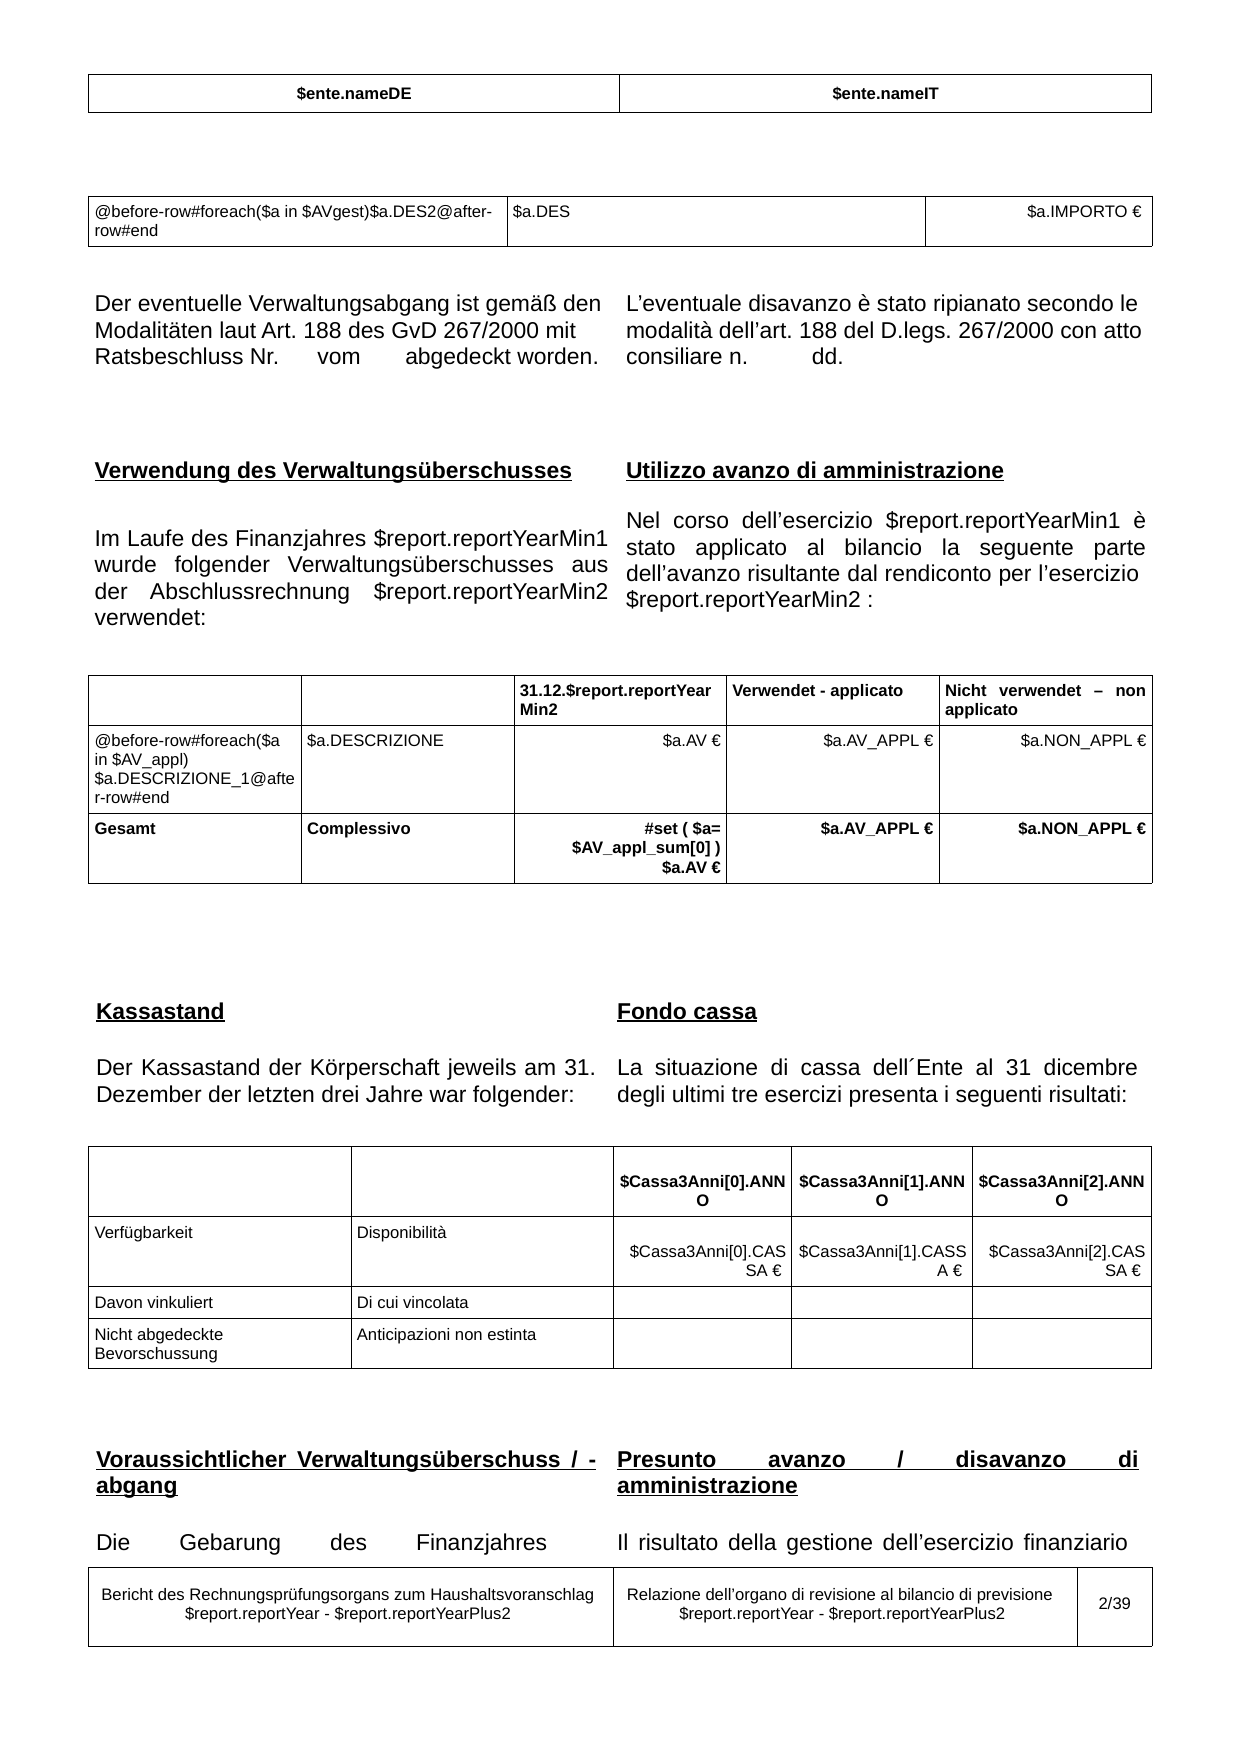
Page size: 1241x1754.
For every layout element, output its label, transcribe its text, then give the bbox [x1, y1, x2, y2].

table_header [352, 1147, 613, 1216]
table_cell La situazione di cassa dell´Ente al 31 dicembre degli ultimi tre esercizi presenta i seguenti risultati: [610, 1037, 1152, 1107]
table_header Fondo cassa [610, 960, 1152, 1037]
table_header [302, 676, 514, 725]
table_cell Anticipazioni non estinta [352, 1319, 613, 1368]
table_header Der eventuelle Verwaltungsabgang ist gemäß den Modalitäten laut Art. 188 des GvD 267/2000 mit Ratsbeschluss Nr. vom abgedeckt worden. [89, 285, 620, 375]
table_header L’eventuale disavanzo è stato ripianato secondo le modalità dell’art. 188 del D.legs. 267/2000 con atto consiliare n. dd. [620, 285, 1152, 375]
table_header $Cassa3Anni[1].ANNO [792, 1147, 972, 1216]
table_cell [973, 1287, 1151, 1317]
table_cell Die Gebarung des Finanzjahres [89, 1511, 609, 1555]
table_header @before-row#foreach($a in $AVgest)$a.DES2@after-row#end [89, 197, 507, 246]
table_cell $Cassa3Anni[1].CASSA € [792, 1217, 972, 1286]
table_header Nicht verwendet – non applicato [940, 676, 1152, 725]
table_header $a.DES [508, 197, 925, 246]
table_cell Nicht abgedeckte Bevorschussung [89, 1319, 351, 1368]
table_header $Cassa3Anni[2].ANNO [973, 1147, 1151, 1216]
table_header $a.NON_APPL € [940, 814, 1152, 882]
table_header $a.IMPORTO € [926, 197, 1152, 246]
table_header [89, 1147, 351, 1216]
table_cell Il risultato della gestione dell’esercizio finanziario [610, 1511, 1152, 1555]
table_header Presunto avanzo / disavanzo di amministrazione [610, 1408, 1152, 1511]
table_cell $Cassa3Anni[2].CASSA € [973, 1217, 1151, 1286]
table_cell [792, 1319, 972, 1368]
table_header Kassastand [89, 960, 609, 1037]
table_cell Verfügbarkeit [89, 1217, 351, 1286]
table_cell [614, 1319, 791, 1368]
table_cell $a.AV € [515, 726, 726, 813]
table_cell Davon vinkuliert [89, 1287, 351, 1317]
table_cell Im Laufe des Finanzjahres $report.reportYearMin1 wurde folgender Verwaltungsüberschusses aus der Abschlussrechnung $report.reportYearMin2 verwendet: [89, 502, 620, 636]
table_header [89, 676, 301, 725]
table_header Verwendung des Verwaltungsüberschusses [89, 414, 620, 502]
table_cell Nel corso dell’esercizio $report.reportYearMin1 è stato applicato al bilancio la seguente parte dell’avanzo risultante dal rendiconto per l’esercizio $report.reportYearMin2 : [620, 502, 1152, 636]
table_cell Di cui vincolata [352, 1287, 613, 1317]
table_header $a.AV_APPL € [727, 814, 939, 882]
table_cell Der Kassastand der Körperschaft jeweils am 31. Dezember der letzten drei Jahre war folgender: [89, 1037, 609, 1107]
table_cell @before-row#foreach($a in $AV_appl)$a.DESCRIZIONE_1@after-row#end [89, 726, 301, 813]
table_header 31.12.$report.reportYearMin2 [515, 676, 726, 725]
table_header Verwendet - applicato [727, 676, 939, 725]
table_cell Disponibilità [352, 1217, 613, 1286]
table_header $Cassa3Anni[0].ANNO [614, 1147, 791, 1216]
table_header #set ( $a= $AV_appl_sum[0] ) $a.AV € [515, 814, 726, 882]
table_cell $Cassa3Anni[0].CASSA € [614, 1217, 791, 1286]
table_cell $a.DESCRIZIONE [302, 726, 514, 813]
table_cell [614, 1287, 791, 1317]
table_header Complessivo [302, 814, 514, 882]
table_header Utilizzo avanzo di amministrazione [620, 414, 1152, 502]
table_cell $a.NON_APPL € [940, 726, 1152, 813]
table_cell [973, 1319, 1151, 1368]
table_header Gesamt [89, 814, 301, 882]
table_cell [792, 1287, 972, 1317]
table_cell $a.AV_APPL € [727, 726, 939, 813]
table_header Voraussichtlicher Verwaltungsüberschuss / -abgang [89, 1408, 609, 1511]
